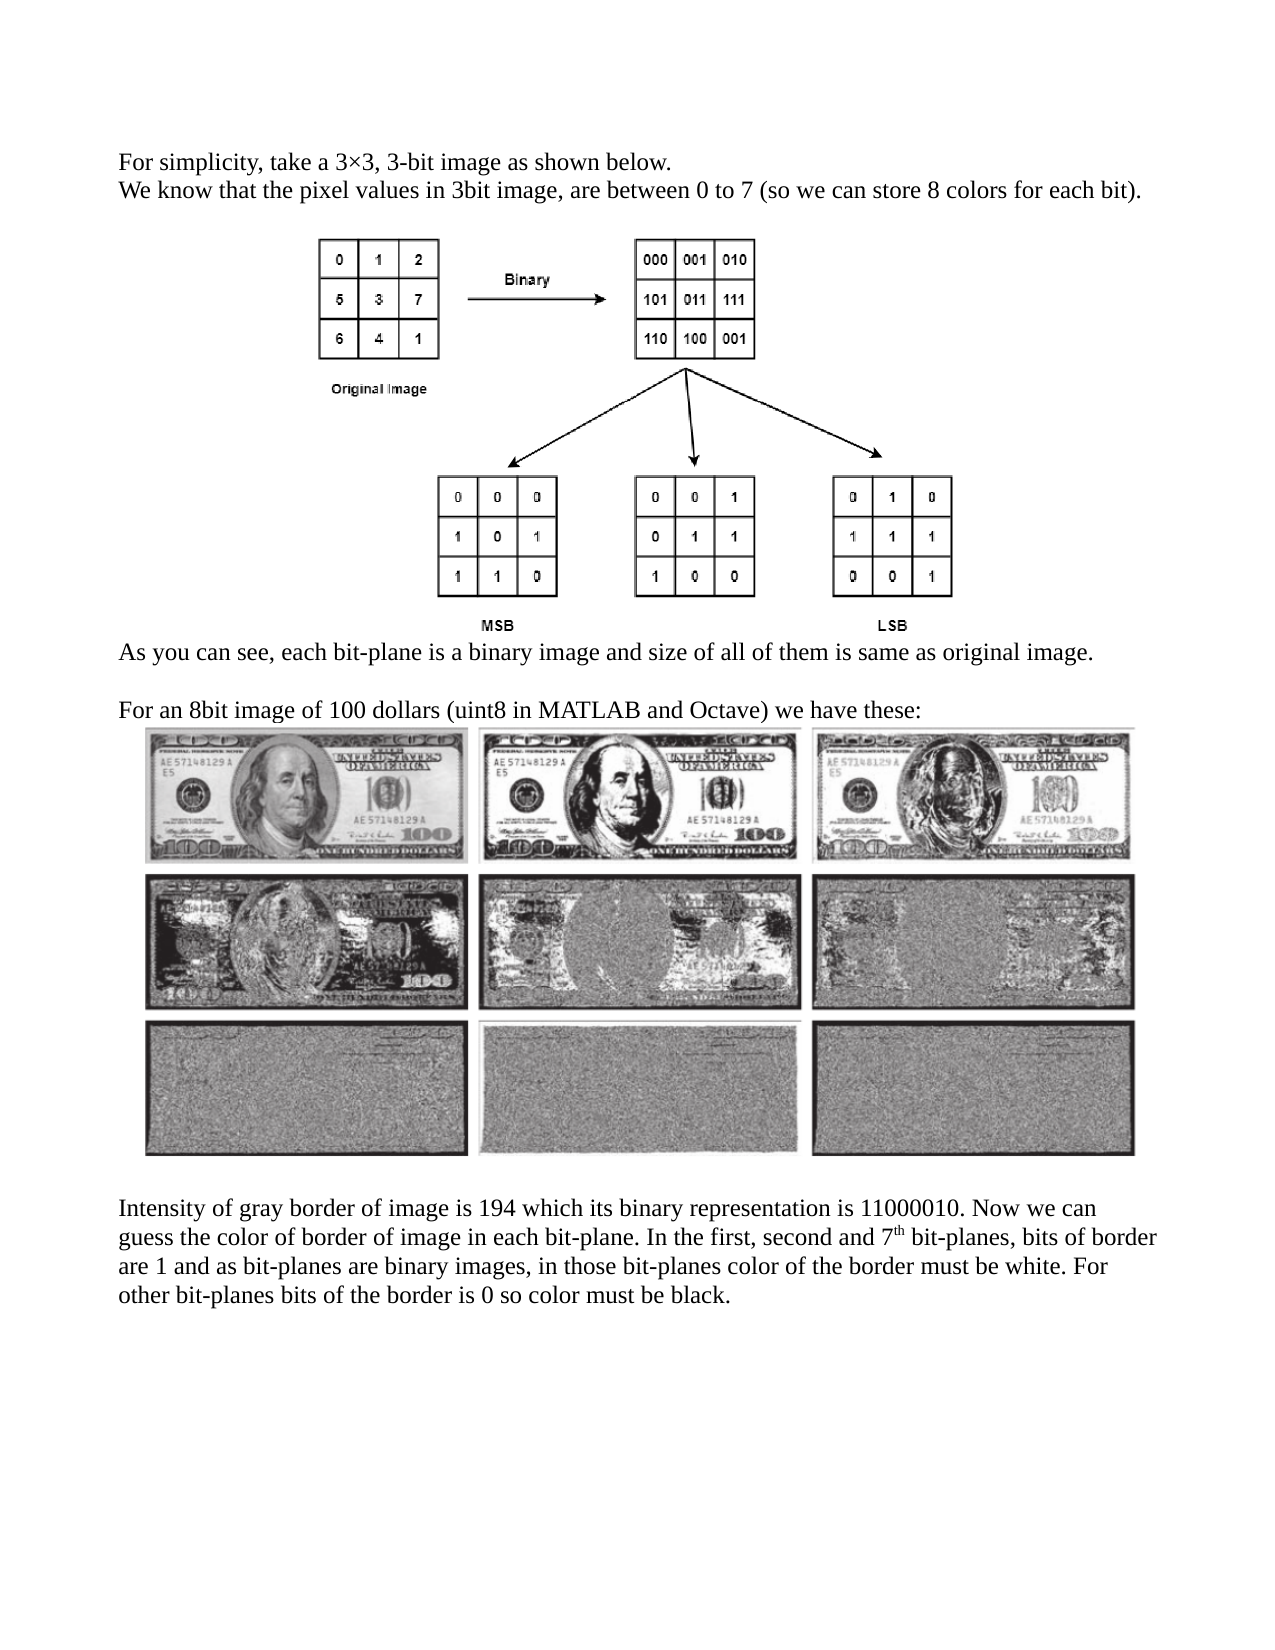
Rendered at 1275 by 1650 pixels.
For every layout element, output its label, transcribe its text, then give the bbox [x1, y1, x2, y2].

text For an 8bit image of 100 dollars (uint8 in MATLAB and Octave) we have these: [118, 695, 1157, 724]
text We know that the pixel values in 3bit image, are between 0 to 7 (so we can store 8 colors for each bit). [118, 176, 1157, 204]
text As you can see, each bit-plane is a binary image and size of all of them is same as original image. [118, 637, 1157, 666]
text For simplicity, take a 3×3, 3-bit image as shown below. [118, 147, 1157, 176]
picture [314, 233, 961, 638]
picture [134, 723, 1141, 1165]
text Intensity of gray border of image is 194 which its binary representation is 11000010. Now we can guess the color of border of image in each bit-plane. In the first, second and 7th bit-planes, bits of border are 1 and as bit-planes are binary images, in those bit-planes color of the border must be white. For other bit-planes bits of the border is 0 so color must be black. [118, 1193, 1157, 1308]
